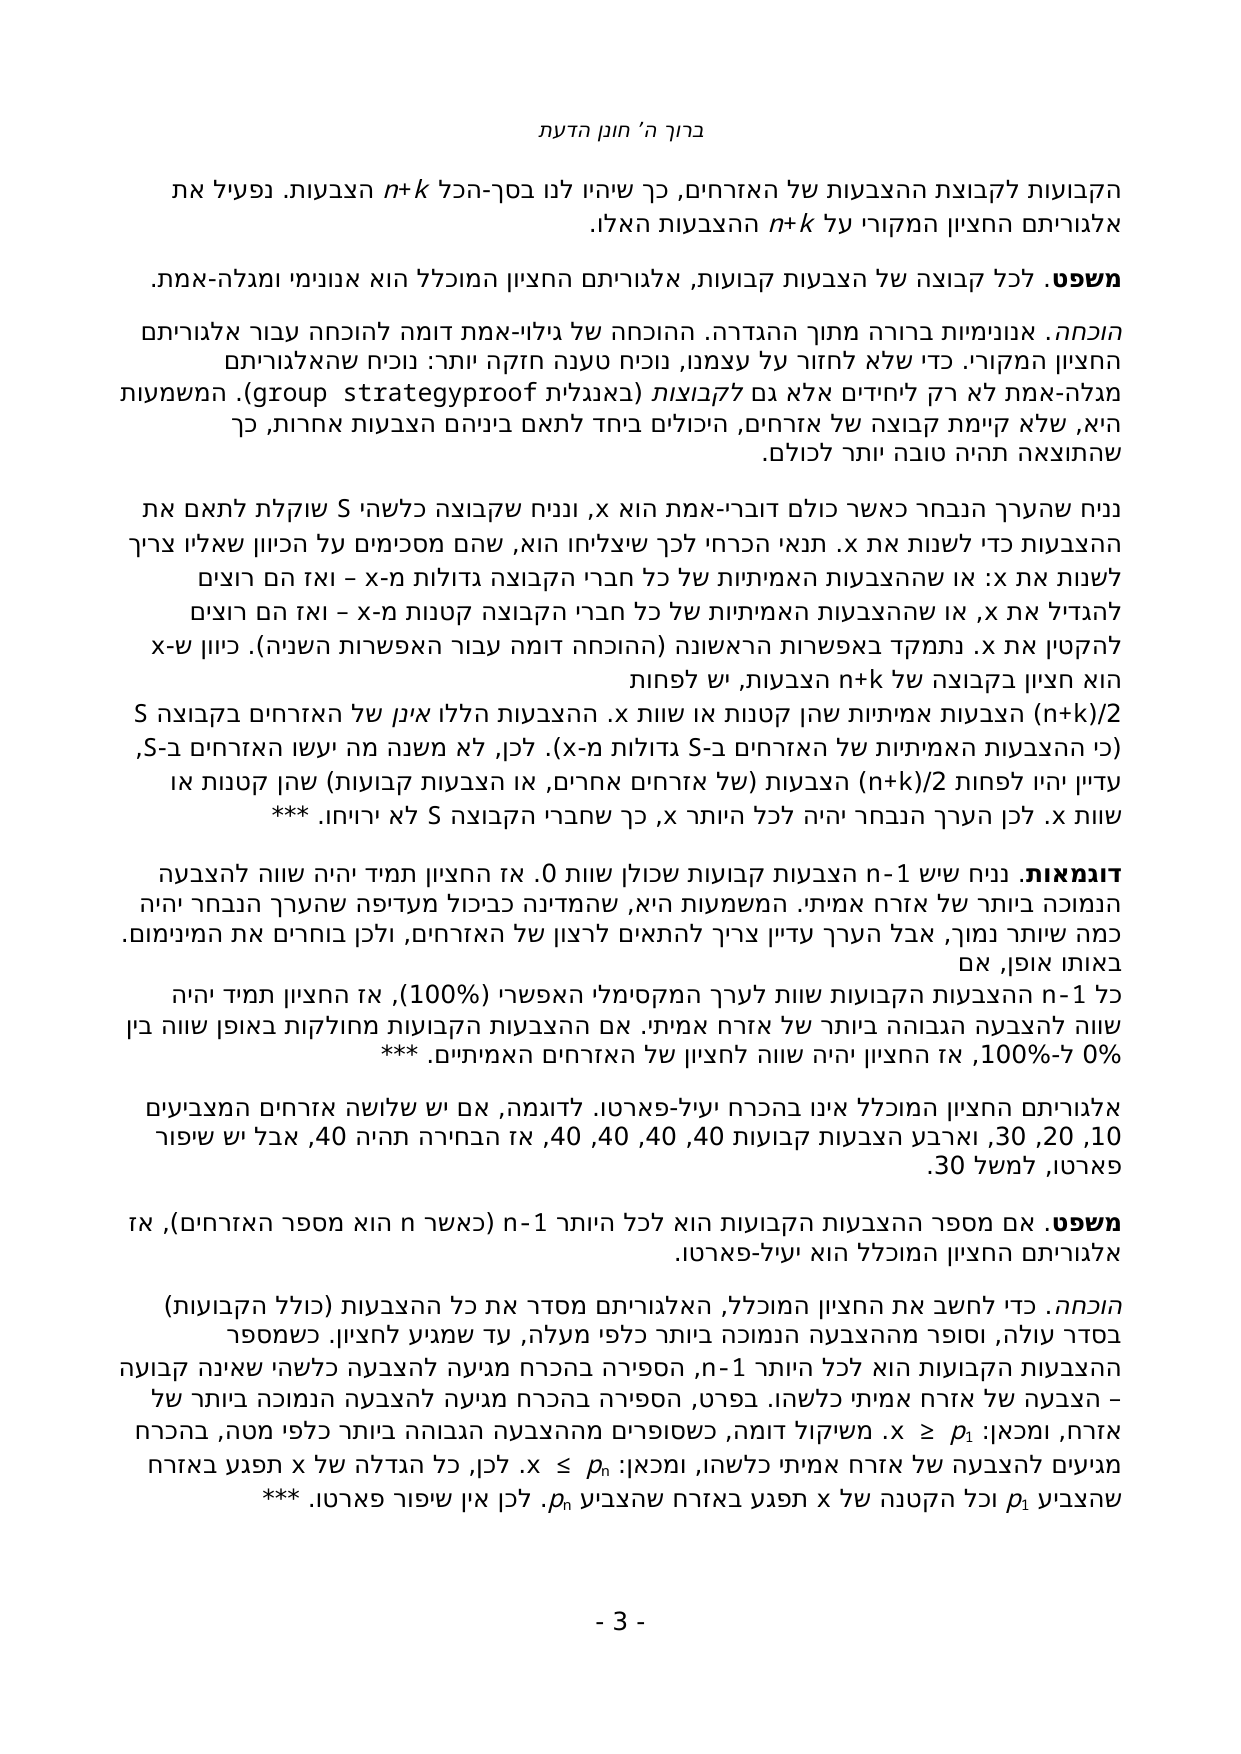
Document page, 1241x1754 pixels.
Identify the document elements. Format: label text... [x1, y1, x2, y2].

text דוגמאות. נניח שיש n-1 הצבעות קבועות שכולן שוות 0. אז החציון תמיד יהיה שווה להצבעה הנמוכה ביותר של אזרח אמיתי. המשמעות היא, שהמדינה כביכול מעדיפה שהערך הנבחר יהיה כמה שיותר נמוך, אבל הערך עדיין צריך להתאים לרצון של האזרחים, ולכן בוחרים את המינימום. באותו אופן, אם כל n-1 ההצבעות הקבועות שוות לערך המקסימלי האפשרי (100%), אז החציון תמיד יהיה שווה להצבעה הגבוהה ביותר של אזרח אמיתי. אם ההצבעות הקבועות מחולקות באופן שווה בין 0% ל-100%, אז החציון יהיה שווה לחציון של האזרחים האמיתיים. *** [118, 856, 1122, 1069]
text משפט. אם מספר ההצבעות הקבועות הוא לכל היותר n-1 (כאשר n הוא מספר האזרחים), אז אלגוריתם החציון המוכלל הוא יעיל-פארטו. [118, 1204, 1122, 1268]
text הוכחה. אנונימיות ברורה מתוך ההגדרה. ההוכחה של גילוי-אמת דומה להוכחה עבור אלגוריתם החציון המקורי. כדי שלא לחזור על עצמנו, נוכיח טענה חזקה יותר: נוכיח שהאלגוריתם מגלה-אמת לא רק ליחידים אלא גם לקבוצות (באנגלית group strategyproof). המשמעות היא, שלא קיימת קבוצה של אזרחים, היכולים ביחד לתאם ביניהם הצבעות אחרות, כך שהתוצאה תהיה טובה יותר לכולם. [118, 317, 1122, 467]
text אלגוריתם החציון המוכלל אינו בהכרח יעיל-פארטו. לדוגמה, אם יש שלושה אזרחים המצביעים 10, 20, 30, וארבע הצבעות קבועות 40, 40, 40, 40, אז הבחירה תהיה 40, אבל יש שיפור פארטו, למשל 30. [118, 1093, 1122, 1181]
text ההכללה הבאה של אלגוריתם החציון הוצעה ע"י הרווה מולין (Herve Moulin). נבחר מראש קבוצה כלשהי של מספרים f1,…,fk, שייקראו ההצבעות הקבועות. נוסיף את קבוצת ההצבעות הקבועות לקבוצת ההצבעות של האזרחים, כך שיהיו לנו בסך-הכל n+k הצבעות. נפעיל את אלגוריתם החציון המקורי על n+k ההצבעות האלו. [118, 172, 1122, 240]
text הוכחה. כדי לחשב את החציון המוכלל, האלגוריתם מסדר את כל ההצבעות (כולל הקבועות) בסדר עולה, וסופר מההצבעה הנמוכה ביותר כלפי מעלה, עד שמגיע לחציון. כשמספר ההצבעות הקבועות הוא לכל היותר n-1, הספירה בהכרח מגיעה להצבעה כלשהי שאינה קבועה – הצבעה של אזרח אמיתי כלשהו. בפרט, הספירה בהכרח מגיעה להצבעה הנמוכה ביותר של אזרח, ומכאן: x ≥ p1. משיקול דומה, כשסופרים מההצבעה הגבוהה ביותר כלפי מטה, בהכרח מגיעים להצבעה של אזרח אמיתי כלשהו, ומכאן: x ≤ pn. לכן, כל הגדלה של x תפגע באזרח שהצביע p1 וכל הקטנה של x תפגע באזרח שהצביע pn. לכן אין שיפור פארטו. *** [118, 1291, 1122, 1515]
text נניח שהערך הנבחר כאשר כולם דוברי-אמת הוא x, ונניח שקבוצה כלשהי S שוקלת לתאם את ההצבעות כדי לשנות את x. תנאי הכרחי לכך שיצליחו הוא, שהם מסכימים על הכיוון שאליו צריך לשנות את x: או שההצבעות האמיתיות של כל חברי הקבוצה גדולות מ-x – ואז הם רוצים להגדיל את x, או שההצבעות האמיתיות של כל חברי הקבוצה קטנות מ-x – ואז הם רוצים להקטין את x. נתמקד באפשרות הראשונה (ההוכחה דומה עבור האפשרות השניה). כיוון ש-x הוא חציון בקבוצה של n+k הצבעות, יש לפחות 2/(n+k) הצבעות אמיתיות שהן קטנות או שוות x. ההצבעות הללו אינן של האזרחים בקבוצה S (כי ההצבעות האמיתיות של האזרחים ב-S גדולות מ-x). לכן, לא משנה מה יעשו האזרחים ב-S, עדיין יהיו לפחות 2/(n+k) הצבעות (של אזרחים אחרים, או הצבעות קבועות) שהן קטנות או שוות x. לכן הערך הנבחר יהיה לכל היותר x, כך שחברי הקבוצה S לא ירויחו. *** [118, 491, 1122, 832]
text משפט. לכל קבוצה של הצבעות קבועות, אלגוריתם החציון המוכלל הוא אנונימי ומגלה-אמת. [118, 264, 1122, 293]
